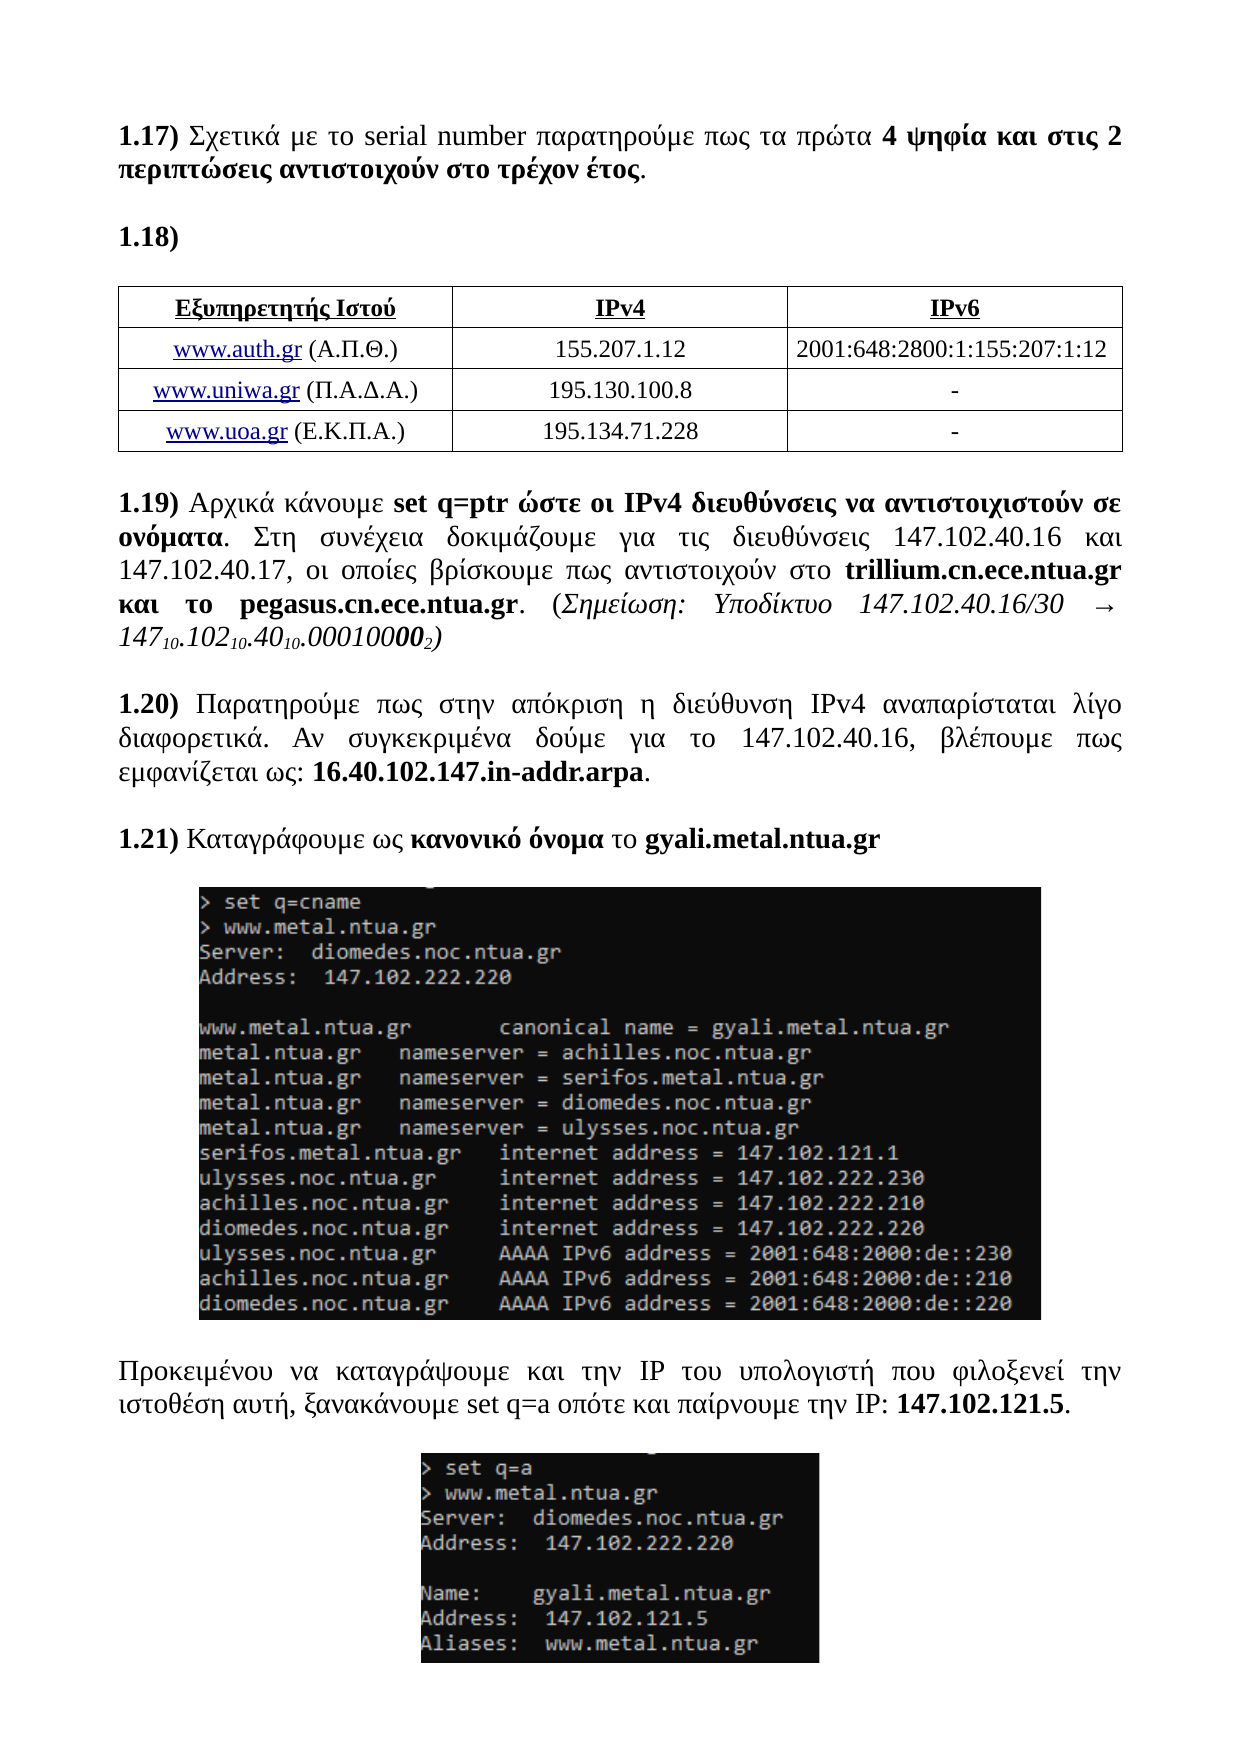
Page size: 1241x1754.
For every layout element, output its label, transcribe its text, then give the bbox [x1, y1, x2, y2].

table_header IPv4 [453, 287, 787, 327]
text 1.18) [118, 219, 1122, 252]
table_cell 155.207.1.12 [453, 328, 787, 368]
table_cell 195.130.100.8 [453, 369, 787, 409]
table_cell - [788, 369, 1122, 409]
table_cell 2001:648:2800:1:155:207:1:12 [788, 328, 1122, 368]
table_cell - [788, 411, 1122, 451]
text 1.20) Παρατηρούμε πως στην απόκριση η διεύθυνση IPv4 αναπαρίσταται λίγο διαφορετικά. Αν συγκεκριμένα δούμε για το 147.102.40.16, βλέπουμε πως εμφανίζεται ως: 16.40.102.147.in-addr.arpa. [118, 687, 1122, 787]
text 1.19) Αρχικά κάνουμε set q=ptr ώστε οι IPv4 διευθύνσεις να αντιστοιχιστούν σε ονόματα. Στη συνέχεια δοκιμάζουμε για τις διευθύνσεις 147.102.40.16 και 147.102.40.17, οι οποίες βρίσκουμε πως αντιστοιχούν στο trillium.cn.ece.ntua.gr και το pegasus.cn.ece.ntua.gr. (Σημείωση: Υποδίκτυο 147.102.40.16/30 → 14710.10210.4010.000100002) [118, 485, 1122, 653]
table_cell www.auth.gr (Α.Π.Θ.) [119, 328, 452, 368]
text 1.17) Σχετικά με το serial number παρατηρούμε πως τα πρώτα 4 ψηφία και στις 2 περιπτώσεις αντιστοιχούν στο τρέχον έτος. [118, 118, 1122, 185]
text 1.21) Καταγράφουμε ως κανονικό όνομα το gyali.metal.ntua.gr [118, 821, 1122, 854]
table_cell 195.134.71.228 [453, 411, 787, 451]
picture [421, 1453, 820, 1663]
table_cell www.uniwa.gr (Π.Α.Δ.Α.) [119, 369, 452, 409]
text Προκειμένου να καταγράψουμε και την IP του υπολογιστή που φιλοξενεί την ιστοθέση αυτή, ξανακάνουμε set q=a οπότε και παίρνουμε την IP: 147.102.121.5. [118, 1353, 1122, 1420]
picture [199, 887, 1042, 1320]
table_header IPv6 [788, 287, 1122, 327]
table_header Εξυπηρετητής Ιστού [119, 287, 452, 327]
table_cell www.uoa.gr (Ε.Κ.Π.Α.) [119, 411, 452, 451]
